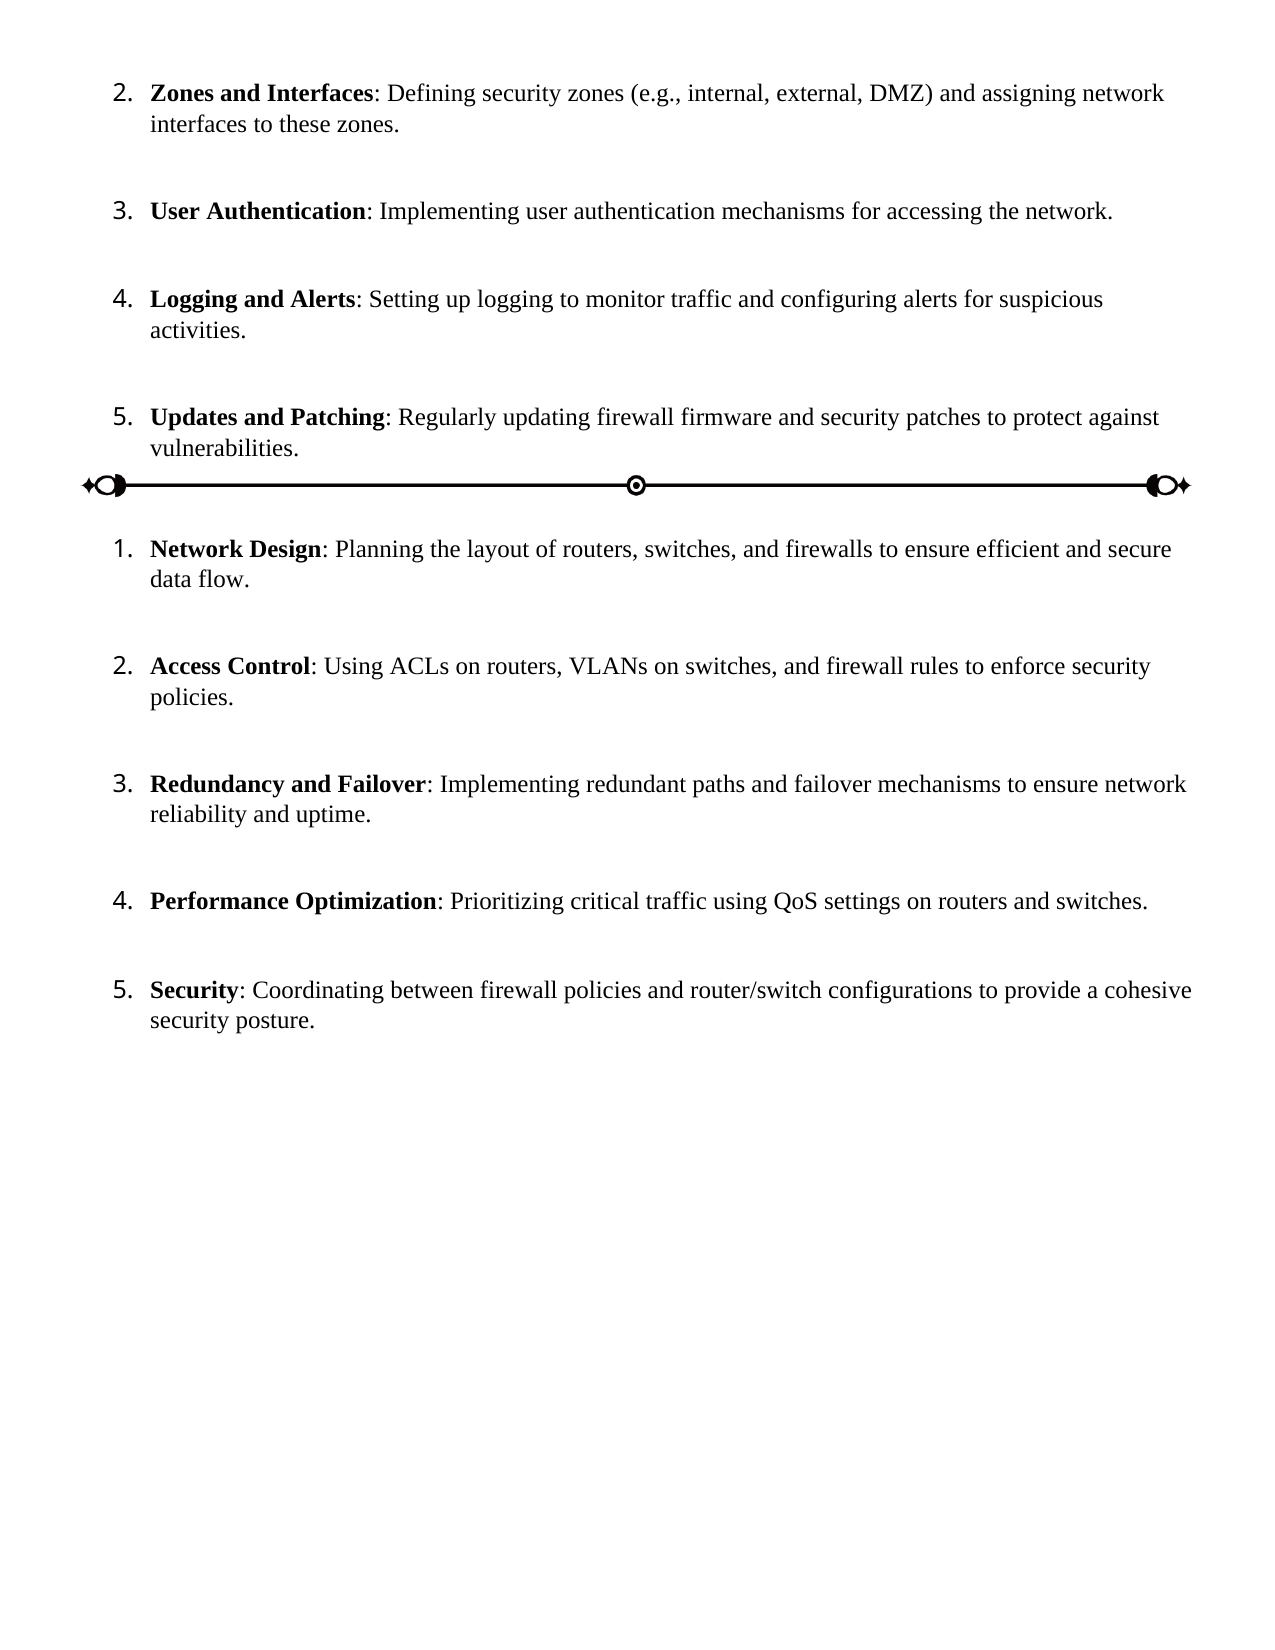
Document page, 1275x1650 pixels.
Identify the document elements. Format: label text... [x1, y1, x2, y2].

list Zones and Interfaces: Defining security zones (e.g., internal, external, DMZ) and assigning network interfaces to these zones. [112, 75, 1200, 172]
list Access Control: Using ACLs on routers, VLANs on switches, and firewall rules to enforce security policies. [112, 648, 1200, 744]
list Updates and Patching: Regularly updating firewall firmware and security patches to protect against vulnerabilities. [112, 399, 1200, 461]
list User Authentication: Implementing user authentication mechanisms for accessing the network. [112, 192, 1200, 260]
list Security: Coordinating between firewall policies and router/switch configurations to provide a cohesive security posture. [112, 972, 1200, 1034]
list Network Design: Planning the layout of routers, switches, and firewalls to ensure efficient and secure data flow. [112, 530, 1200, 627]
list Logging and Alerts: Setting up logging to monitor traffic and configuring alerts for suspicious activities. [112, 281, 1200, 378]
list Redundancy and Failover: Implementing redundant paths and failover mechanisms to ensure network reliability and uptime. [112, 765, 1200, 862]
list Performance Optimization: Prioritizing critical traffic using QoS settings on routers and switches. [112, 883, 1200, 951]
